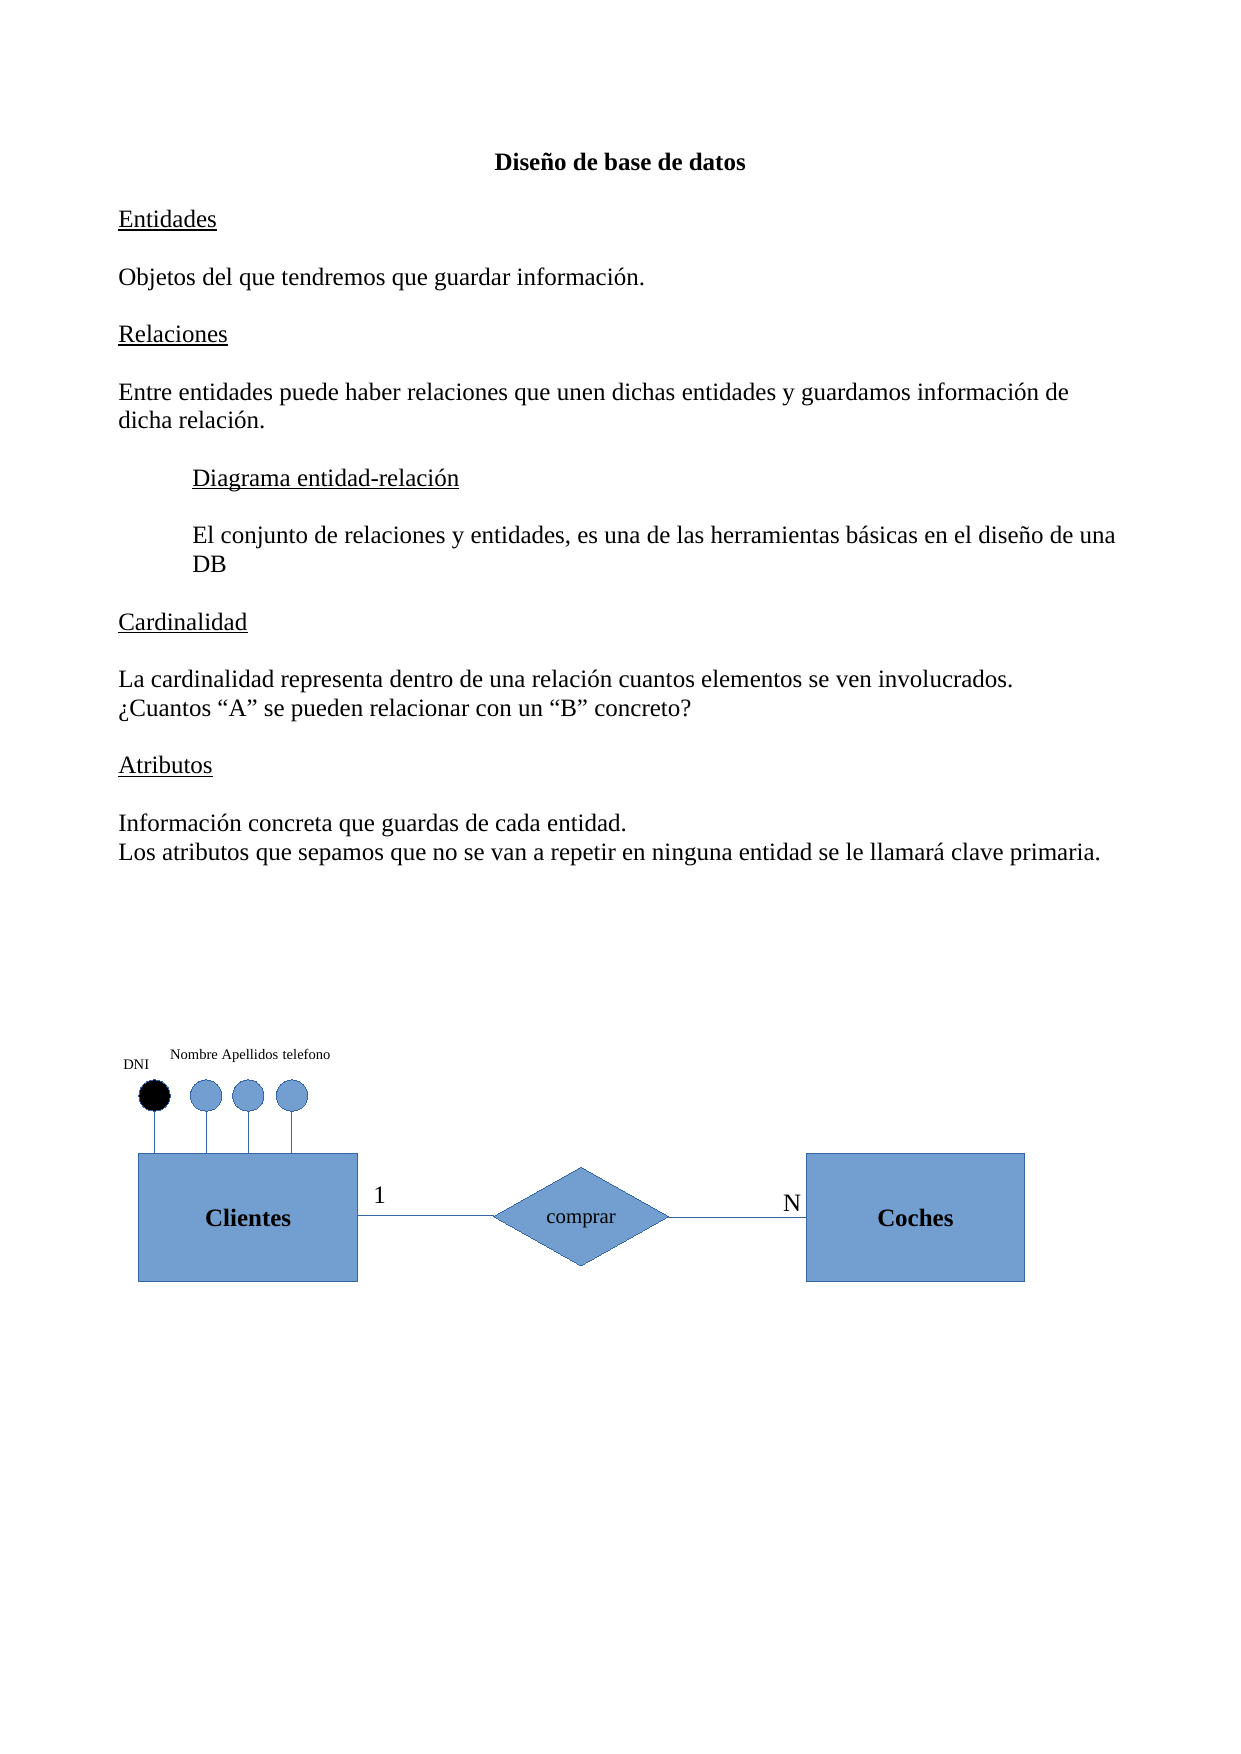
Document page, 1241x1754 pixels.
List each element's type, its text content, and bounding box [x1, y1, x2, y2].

text Objetos del que tendremos que guardar información. [118, 262, 1122, 291]
text Diagrama entidad-relación [118, 463, 1122, 492]
text Atributos [118, 751, 1122, 779]
text El conjunto de relaciones y entidades, es una de las herramientas básicas en el diseño de una DB [118, 521, 1122, 578]
text Entre entidades puede haber relaciones que unen dichas entidades y guardamos información de dicha relación. [118, 377, 1122, 434]
text Entidades [118, 204, 1122, 233]
text Diseño de base de datos [118, 147, 1122, 176]
text ¿Cuantos “A” se pueden relacionar con un “B” concreto? [118, 693, 1122, 722]
text Información concreta que guardas de cada entidad. [118, 808, 1122, 837]
text Relaciones [118, 319, 1122, 348]
text Los atributos que sepamos que no se van a repetir en ninguna entidad se le llamará clave primaria. [118, 837, 1122, 866]
text La cardinalidad representa dentro de una relación cuantos elementos se ven involucrados. [118, 664, 1122, 693]
text Cardinalidad [118, 607, 1122, 636]
